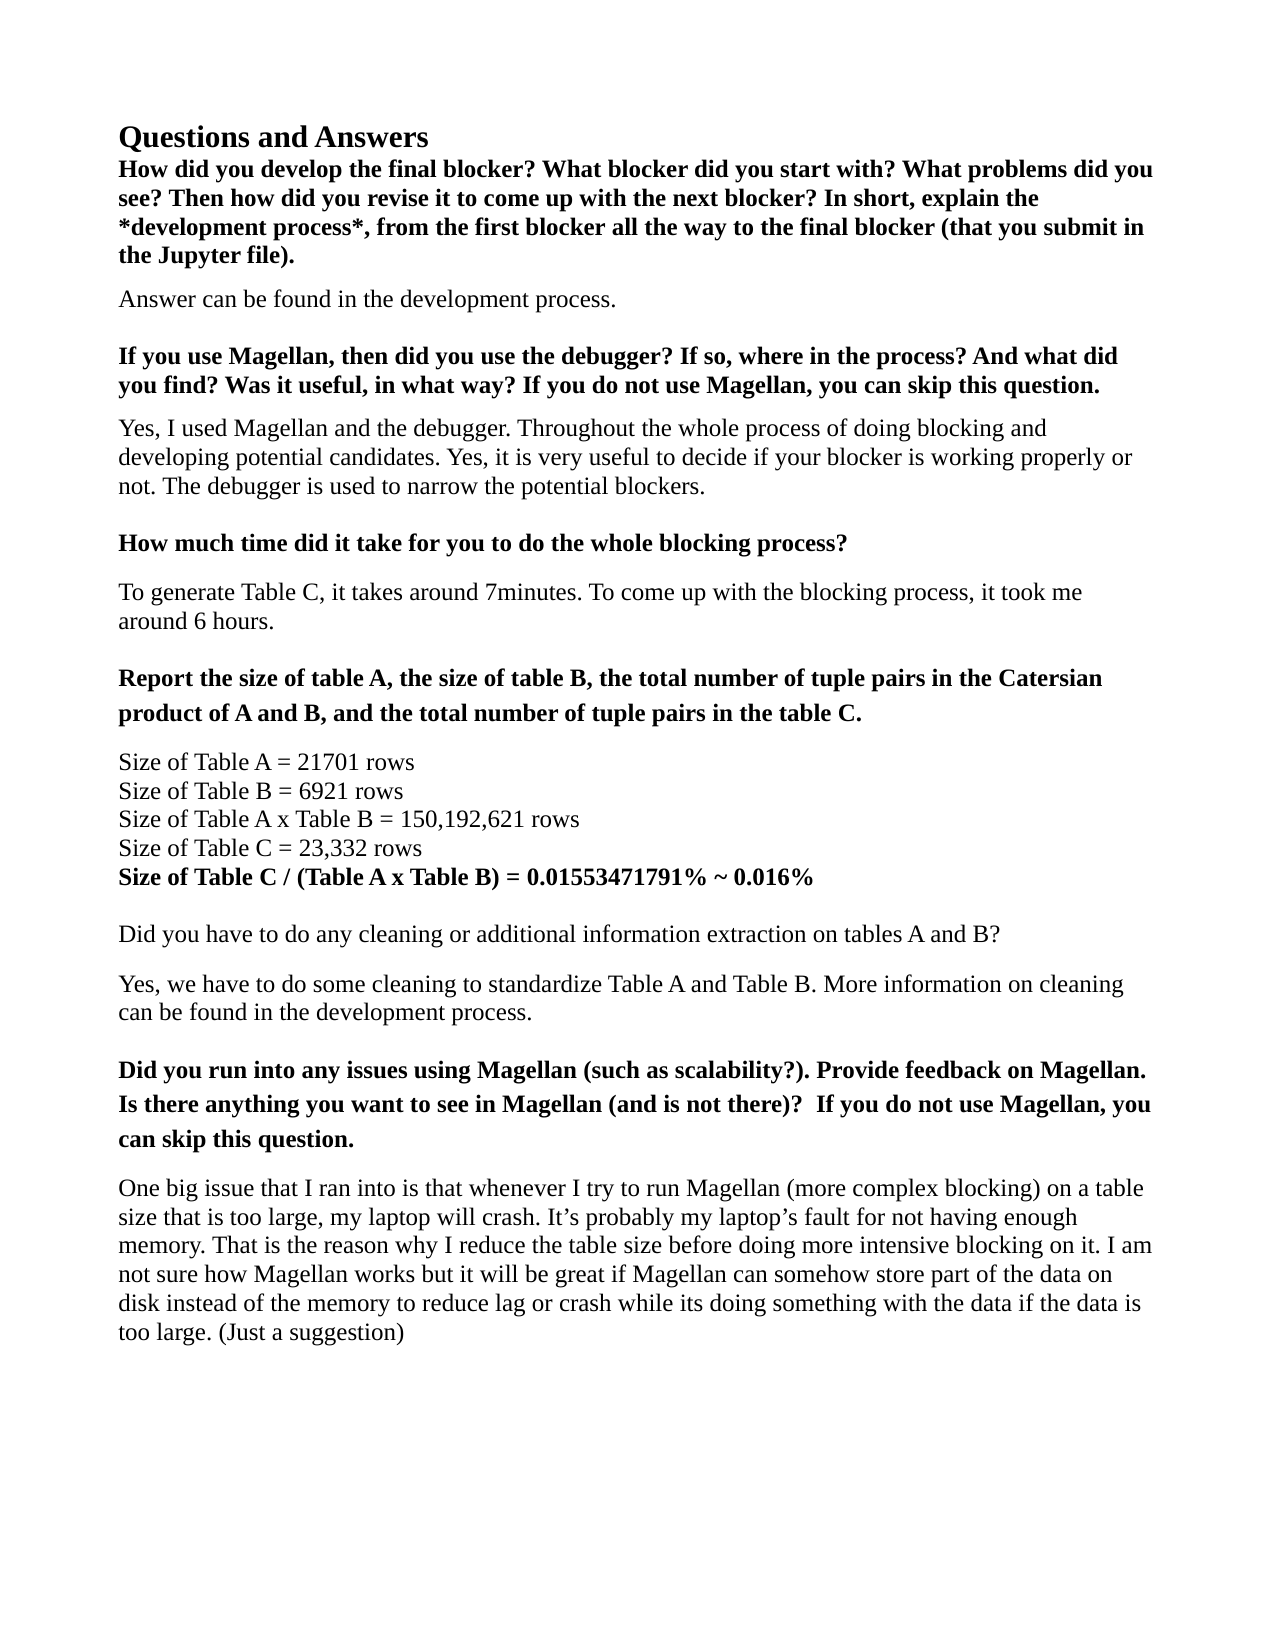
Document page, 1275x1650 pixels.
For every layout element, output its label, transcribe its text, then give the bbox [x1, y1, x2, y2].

text Report the size of table A, the size of table B, the total number of tuple pairs in the Catersian product of A and B, and the total number of tuple pairs in the table C. [118, 663, 1157, 727]
text Size of Table A x Table B = 150,192,621 rows [118, 804, 1157, 833]
text One big issue that I ran into is that whenever I try to run Magellan (more complex blocking) on a table size that is too large, my laptop will crash. It’s probably my laptop’s fault for not having enough memory. That is the reason why I reduce the table size before doing more intensive blocking on it. I am not sure how Magellan works but it will be great if Magellan can somehow store part of the data on disk instead of the memory to reduce lag or crash while its doing something with the data if the data is too large. (Just a suggestion) [118, 1173, 1157, 1345]
text How did you develop the final blocker? What blocker did you start with? What problems did you see? Then how did you revise it to come up with the next blocker? In short, explain the *development process*, from the first blocker all the way to the final blocker (that you submit in the Jupyter file). [118, 154, 1157, 269]
text Yes, I used Magellan and the debugger. Throughout the whole process of doing blocking and developing potential candidates. Yes, it is very useful to decide if your blocker is working properly or not. The debugger is used to narrow the potential blockers. [118, 413, 1157, 499]
text Answer can be found in the development process. [118, 284, 1157, 312]
text Size of Table B = 6921 rows [118, 776, 1157, 804]
text How much time did it take for you to do the whole blocking process? [118, 528, 1157, 557]
text Did you run into any issues using Magellan (such as scalability?). Provide feedback on Magellan. Is there anything you want to see in Magellan (and is not there)? If you do not use Magellan, you can skip this question. [118, 1055, 1157, 1153]
text To generate Table C, it takes around 7minutes. To come up with the blocking process, it took me around 6 hours. [118, 577, 1157, 635]
text If you use Magellan, then did you use the debugger? If so, where in the process? And what did you find? Was it useful, in what way? If you do not use Magellan, you can skip this question. [118, 341, 1157, 399]
text Did you have to do any cleaning or additional information extraction on tables A and B? [118, 919, 1157, 948]
text Questions and Answers [118, 118, 1157, 154]
text Size of Table A = 21701 rows [118, 747, 1157, 776]
text Yes, we have to do some cleaning to standardize Table A and Table B. More information on cleaning can be found in the development process. [118, 969, 1157, 1026]
text Size of Table C / (Table A x Table B) = 0.01553471791% ~ 0.016% [118, 862, 1157, 891]
text Size of Table C = 23,332 rows [118, 833, 1157, 862]
